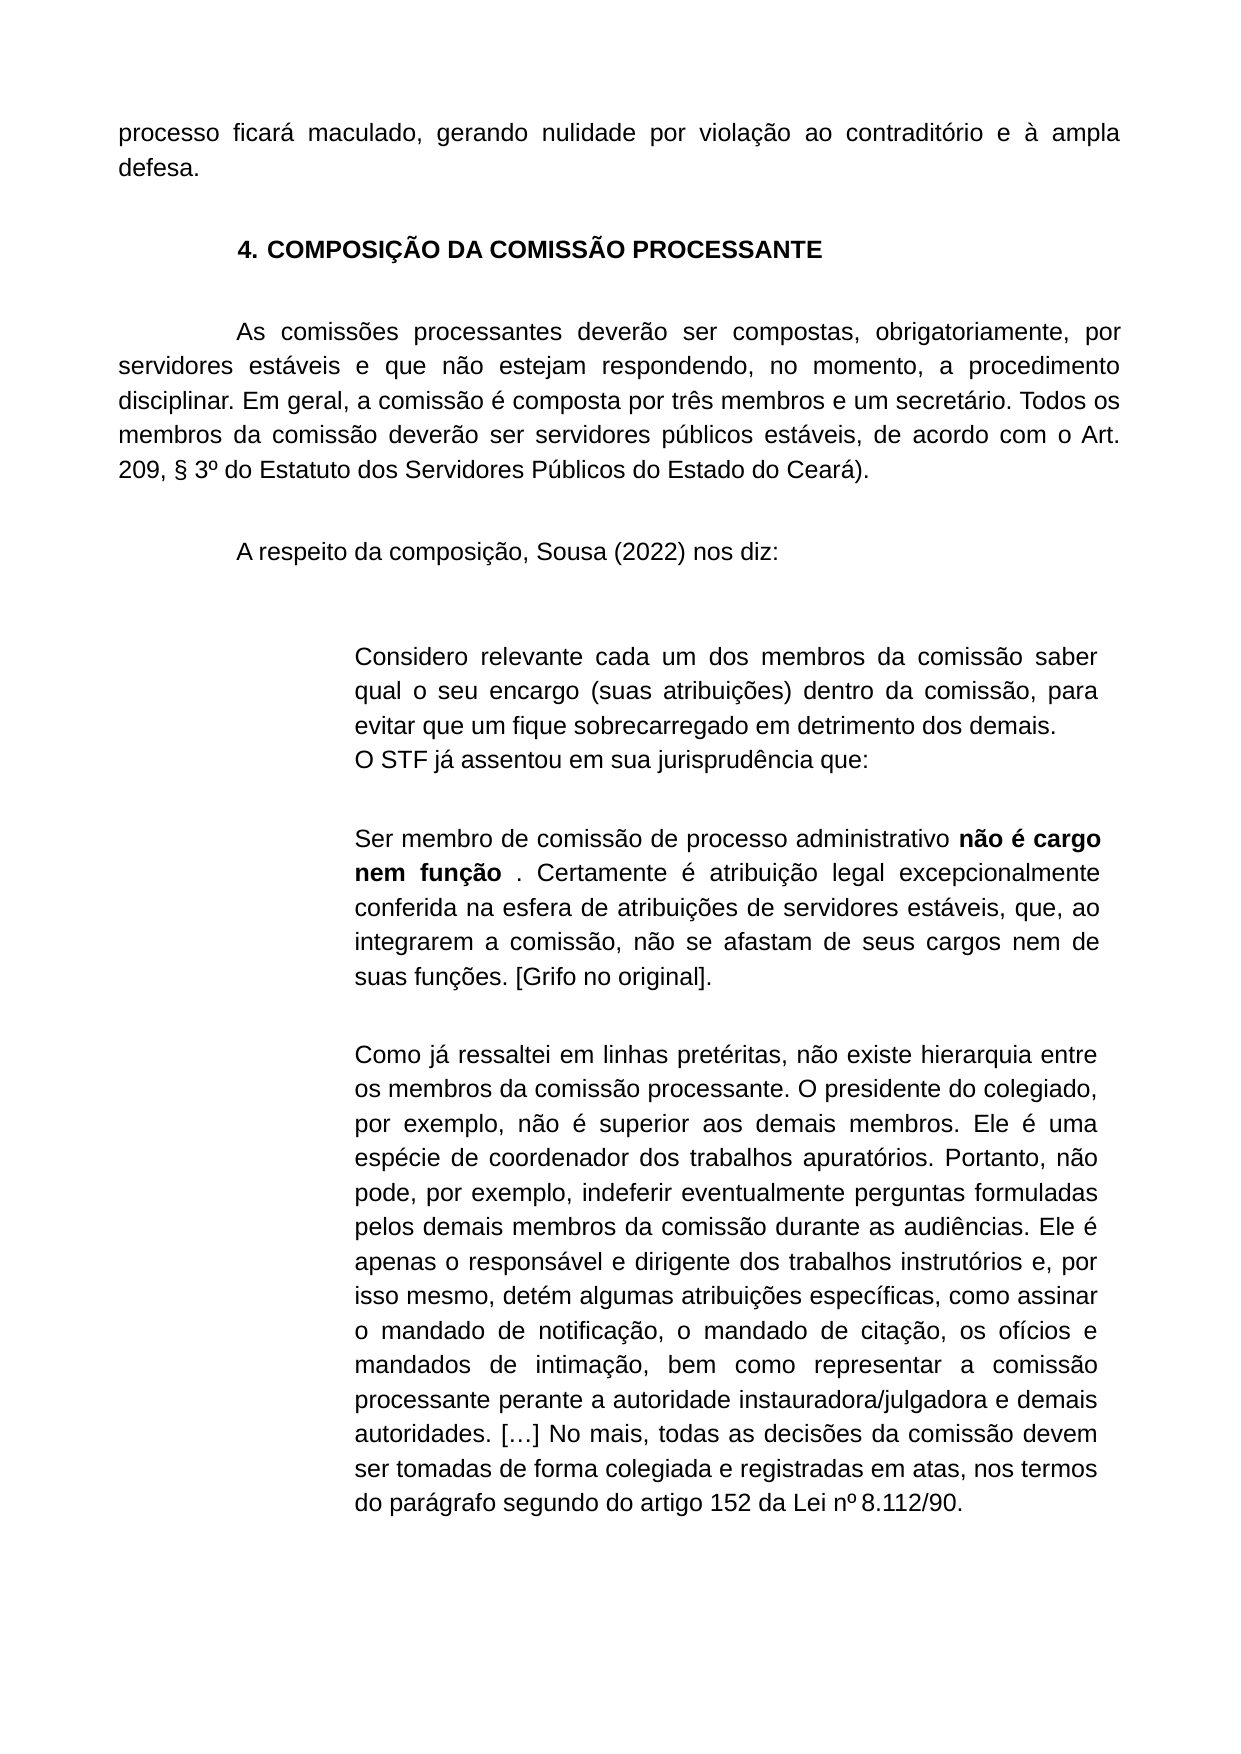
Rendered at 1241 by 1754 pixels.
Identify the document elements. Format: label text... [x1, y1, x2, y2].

text processo ficará maculado, gerando nulidade por violação ao contraditório e à ampla defesa. [118, 118, 1122, 181]
text Ser membro de comissão de processo administrativo não é cargo nem função . Certamente é atribuição legal excepcionalmente conferida na esfera de atribuições de servidores estáveis, que, ao integrarem a comissão, não se afastam de seus cargos nem de suas funções. [Grifo no original]. [354, 823, 1101, 990]
text As comissões processantes deverão ser compostas, obrigatoriamente, por servidores estáveis e que não estejam respondendo, no momento, a procedimento disciplinar. Em geral, a comissão é composta por três membros e um secretário. Todos os membros da comissão deverão ser servidores públicos estáveis, de acordo com o Art. 209, § 3º do Estatuto dos Servidores Públicos do Estado do Ceará). [118, 317, 1122, 483]
text Considero relevante cada um dos membros da comissão saber qual o seu encargo (suas atribuições) dentro da comissão, para evitar que um fique sobrecarregado em detrimento dos demais. [354, 642, 1099, 739]
text A respeito da composição, Sousa (2022) nos diz: [118, 537, 1122, 566]
text Como já ressaltei em linhas pretéritas, não existe hierarquia entre os membros da comissão processante. O presidente do colegiado, por exemplo, não é superior aos demais membros. Ele é uma espécie de coordenador dos trabalhos apuratórios. Portanto, não pode, por exemplo, indeferir eventualmente perguntas formuladas pelos demais membros da comissão durante as audiências. Ele é apenas o responsável e dirigente dos trabalhos instrutórios e, por isso mesmo, detém algumas atribuições específicas, como assinar o mandado de notificação, o mandado de citação, os ofícios e mandados de intimação, bem como representar a comissão processante perante a autoridade instauradora/julgadora e demais autoridades. […] No mais, todas as decisões da comissão devem ser tomadas de forma colegiada e registradas em atas, nos termos do parágrafo segundo do artigo 152 da Lei nº 8.112/90. [354, 1040, 1099, 1517]
text O STF já assentou em sua jurisprudência que: [354, 745, 1099, 774]
list COMPOSIÇÃO DA COMISSÃO PROCESSANTE [237, 235, 1122, 263]
